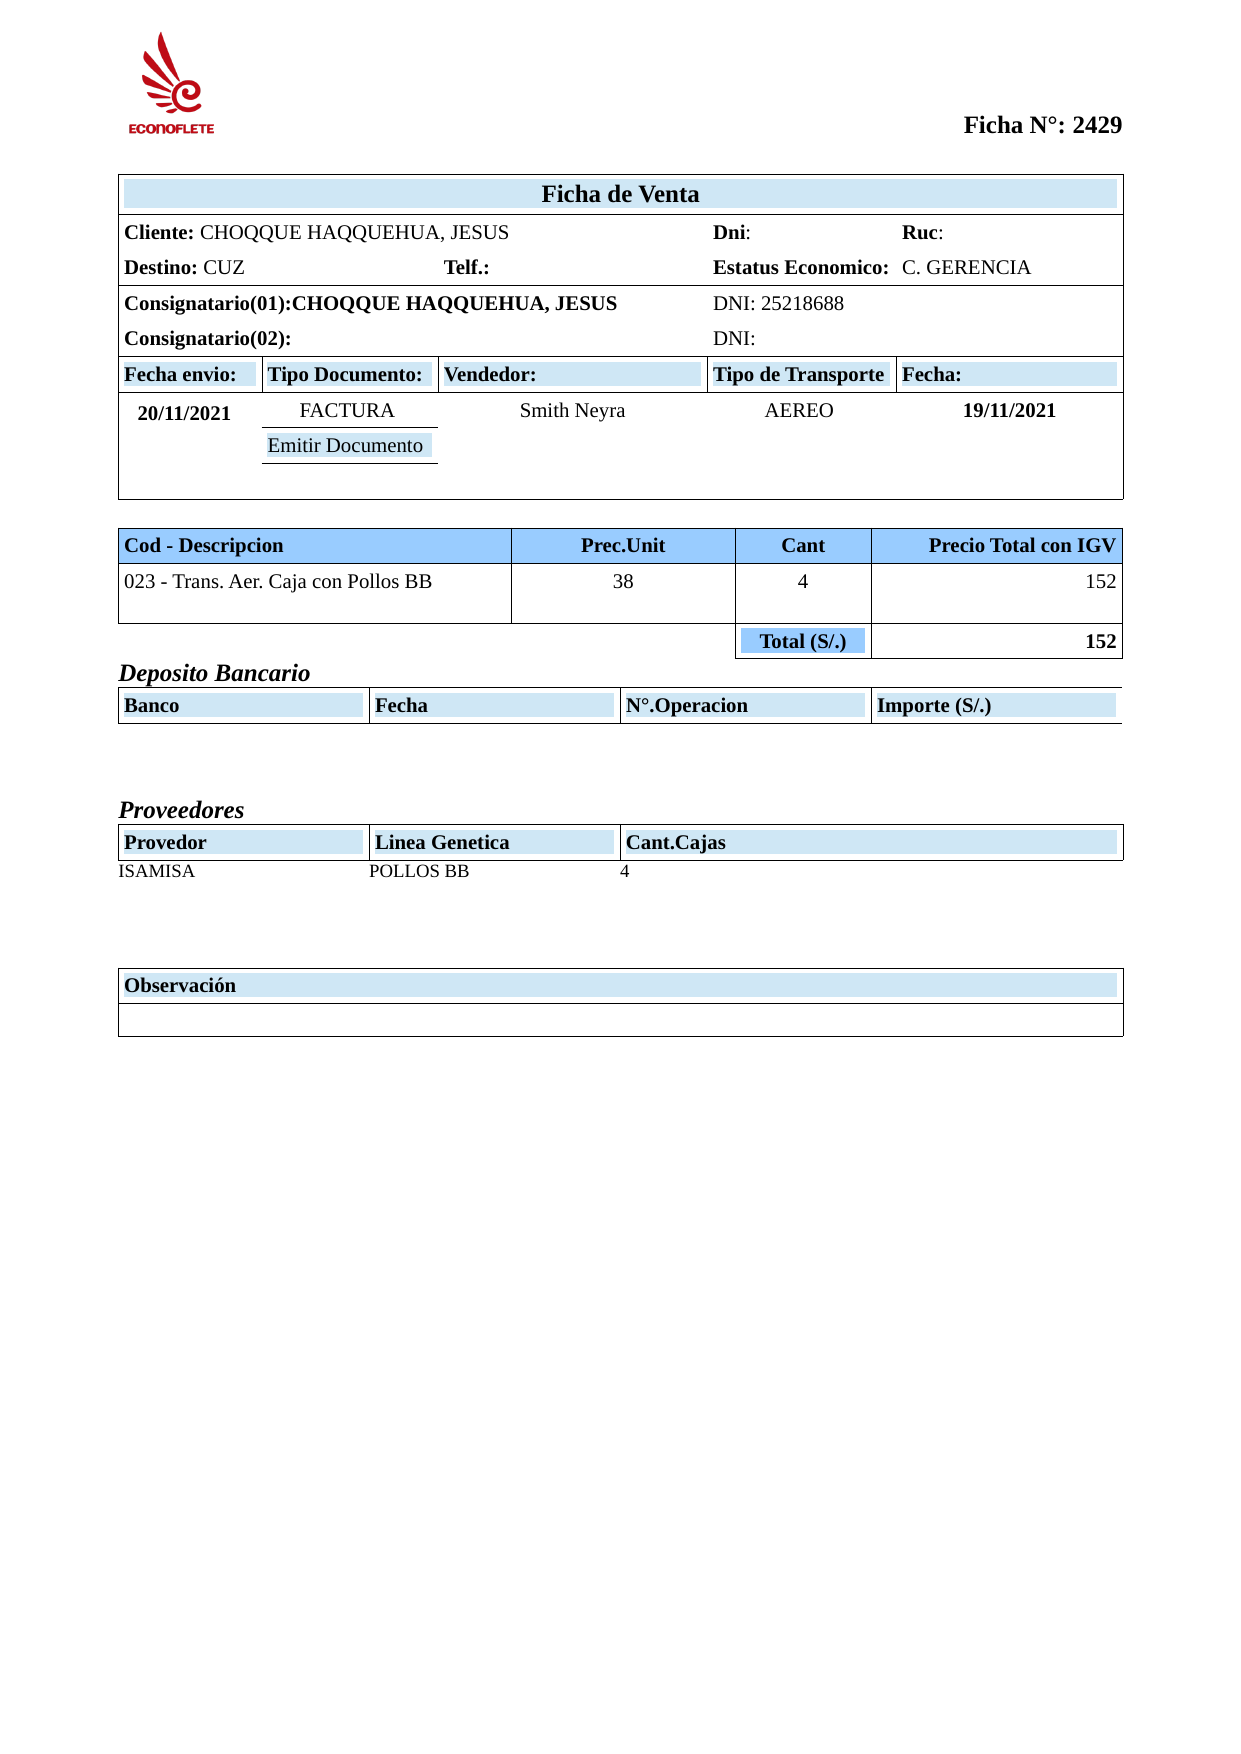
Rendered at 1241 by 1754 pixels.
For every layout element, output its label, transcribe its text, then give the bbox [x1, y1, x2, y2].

table_cell Cliente: CHOQQUE HAQQUEHUA, JESUS [119, 215, 707, 249]
table_cell C. GERENCIA [896, 249, 1123, 285]
table_header Cant [736, 529, 871, 563]
picture [118, 31, 225, 134]
table_cell FACTURA [262, 393, 438, 427]
table_cell [118, 747, 369, 771]
table_header N°.Operacion [621, 688, 871, 723]
table_cell [871, 724, 1122, 747]
table_cell [369, 747, 620, 771]
table_cell [620, 747, 871, 771]
table_cell Destino: CUZ [119, 249, 438, 285]
table_cell 023 - Trans. Aer. Caja con Pollos BB [119, 564, 511, 623]
table_cell [620, 946, 1123, 967]
table_cell [262, 464, 438, 498]
table_cell Consignatario(01):CHOQQUE HAQQUEHUA, JESUS [119, 286, 707, 321]
table_cell 152 [872, 564, 1122, 623]
table_header Fecha [370, 688, 620, 723]
table_cell [369, 946, 620, 967]
table_cell Telf.: [438, 249, 707, 285]
table_cell [118, 903, 369, 924]
table_cell Estatus Economico: [707, 249, 896, 285]
table_cell [871, 771, 1122, 795]
table_header Observación [119, 969, 1123, 1003]
table_cell [511, 624, 735, 658]
table_cell [119, 1004, 1123, 1036]
table_cell [369, 771, 620, 795]
table_cell 19/11/2021 [896, 393, 1123, 498]
table_header Provedor [119, 825, 369, 859]
table_header Importe (S/.) [872, 688, 1122, 723]
text Deposito Bancario [118, 658, 1122, 687]
table_cell ISAMISA [118, 861, 369, 881]
table_cell Tipo de Transporte [708, 357, 896, 392]
table_cell 4 [736, 564, 871, 623]
table_cell 20/11/2021 [119, 393, 262, 498]
table_cell [369, 903, 620, 924]
table_cell Consignatario(02): [119, 321, 707, 356]
table_cell [118, 771, 369, 795]
table_cell Fecha: [897, 357, 1123, 392]
table_header Cant.Cajas [621, 825, 1123, 859]
table_cell [620, 771, 871, 795]
table_cell DNI: 25218688 [707, 286, 1123, 321]
table_cell [118, 724, 369, 747]
table_cell [620, 881, 1123, 903]
table_cell 4 [620, 861, 1123, 881]
table_cell 38 [512, 564, 735, 623]
table_cell Emitir Documento [262, 428, 438, 463]
table_cell POLLOS BB [369, 861, 620, 881]
table_cell [369, 881, 620, 903]
table_cell [369, 724, 620, 747]
table_cell 152 [872, 624, 1122, 658]
table_header Banco [119, 688, 369, 723]
table_cell Tipo Documento: [263, 357, 438, 392]
table_cell [118, 924, 369, 946]
table_cell Dni: [707, 215, 896, 249]
table_header Prec.Unit [512, 529, 735, 563]
table_header Linea Genetica [370, 825, 620, 859]
table_cell Fecha envio: [119, 357, 262, 392]
table_header Precio Total con IGV [872, 529, 1122, 563]
table_cell [369, 924, 620, 946]
table_cell [118, 881, 369, 903]
table_cell [620, 724, 871, 747]
table_header Cod - Descripcion [119, 529, 511, 563]
table_cell Smith Neyra [438, 393, 707, 498]
table_cell AEREO [707, 393, 896, 498]
table_cell [871, 747, 1122, 771]
text Proveedores [118, 795, 1122, 824]
table_cell Vendedor: [439, 357, 707, 392]
table_cell [118, 946, 369, 967]
table_cell [620, 924, 1123, 946]
table_cell Ruc: [896, 215, 1123, 249]
table_cell [620, 903, 1123, 924]
table_header Ficha de Venta [119, 175, 1123, 214]
table_cell [118, 624, 511, 658]
table_cell Total (S/.) [736, 624, 871, 658]
table_cell DNI: [707, 321, 1123, 356]
